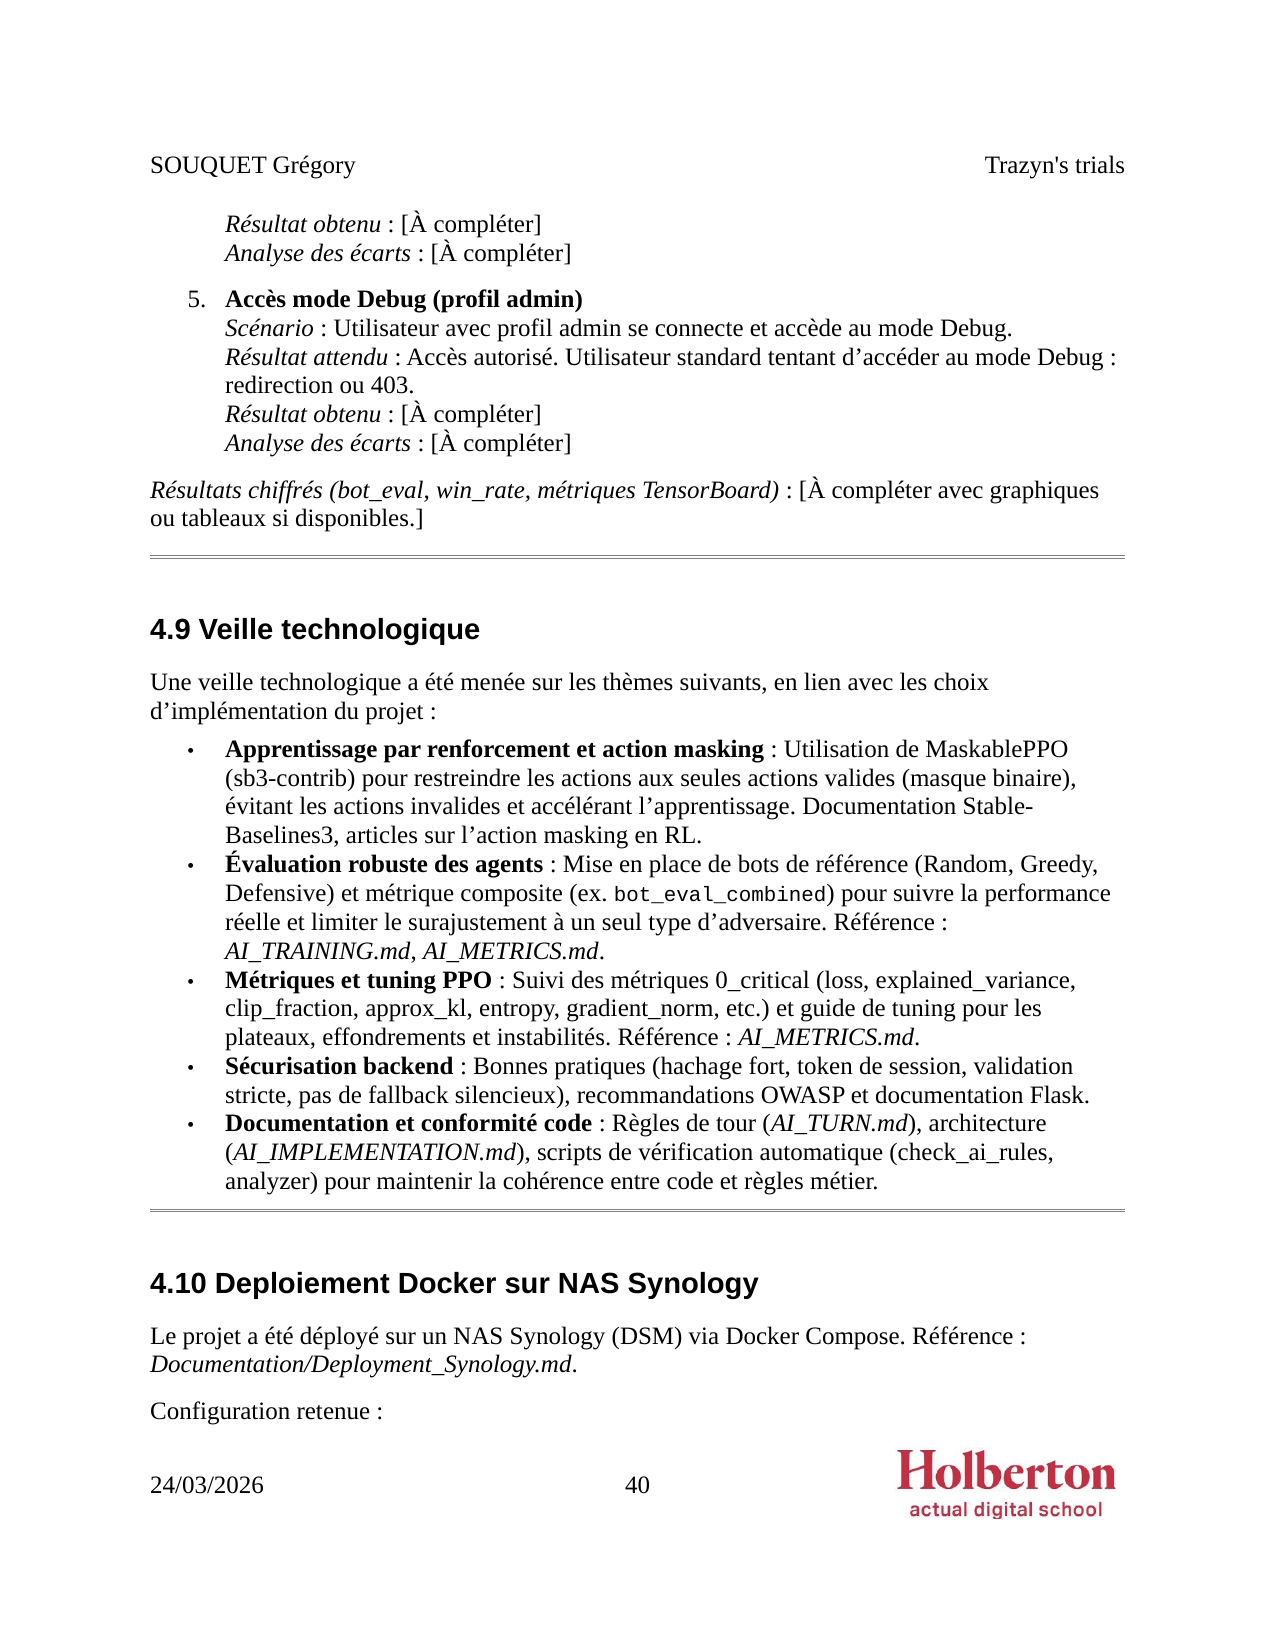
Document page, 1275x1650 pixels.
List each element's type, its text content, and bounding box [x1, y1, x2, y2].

list Accès mode Debug (profil admin) Scénario : Utilisateur avec profil admin se connecte et accède au mode Debug. Résultat attendu : Accès autorisé. Utilisateur standard tentant d’accéder au mode Debug : redirection ou 403. Résultat obtenu : [À compléter] Analyse des écarts : [À compléter] [187, 284, 1125, 457]
text Résultats chiffrés (bot_eval, win_rate, métriques TensorBoard) : [À compléter avec graphiques ou tableaux si disponibles.] [150, 475, 1125, 532]
list Documentation et conformité code : Règles de tour (AI_TURN.md), architecture (AI_IMPLEMENTATION.md), scripts de vérification automatique (check_ai_rules, analyzer) pour maintenir la cohérence entre code et règles métier. [187, 1108, 1125, 1195]
subtitle 4.10 Deploiement Docker sur NAS Synology [150, 1266, 1125, 1299]
list Résultat obtenu : [À compléter] Analyse des écarts : [À compléter] [187, 209, 1125, 266]
list Évaluation robuste des agents : Mise en place de bots de référence (Random, Greedy, Defensive) et métrique composite (ex. bot_eval_combined) pour suivre la performance réelle et limiter le surajustement à un seul type d’adversaire. Référence : AI_TRAINING.md, AI_METRICS.md. [187, 849, 1125, 965]
list Sécurisation backend : Bonnes pratiques (hachage fort, token de session, validation stricte, pas de fallback silencieux), recommandations OWASP et documentation Flask. [187, 1051, 1125, 1108]
picture [886, 1447, 1117, 1519]
list Métriques et tuning PPO : Suivi des métriques 0_critical (loss, explained_variance, clip_fraction, approx_kl, entropy, gradient_norm, etc.) et guide de tuning pour les plateaux, effondrements et instabilités. Référence : AI_METRICS.md. [187, 965, 1125, 1051]
list Apprentissage par renforcement et action masking : Utilisation de MaskablePPO (sb3-contrib) pour restreindre les actions aux seules actions valides (masque binaire), évitant les actions invalides et accélérant l’apprentissage. Documentation Stable-Baselines3, articles sur l’action masking en RL. [187, 734, 1125, 849]
subtitle 4.9 Veille technologique [150, 612, 1125, 646]
text Configuration retenue : [150, 1396, 1125, 1425]
text Une veille technologique a été menée sur les thèmes suivants, en lien avec les choix d’implémentation du projet : [150, 667, 1125, 725]
text Le projet a été déployé sur un NAS Synology (DSM) via Docker Compose. Référence : Documentation/Deployment_Synology.md. [150, 1321, 1125, 1378]
